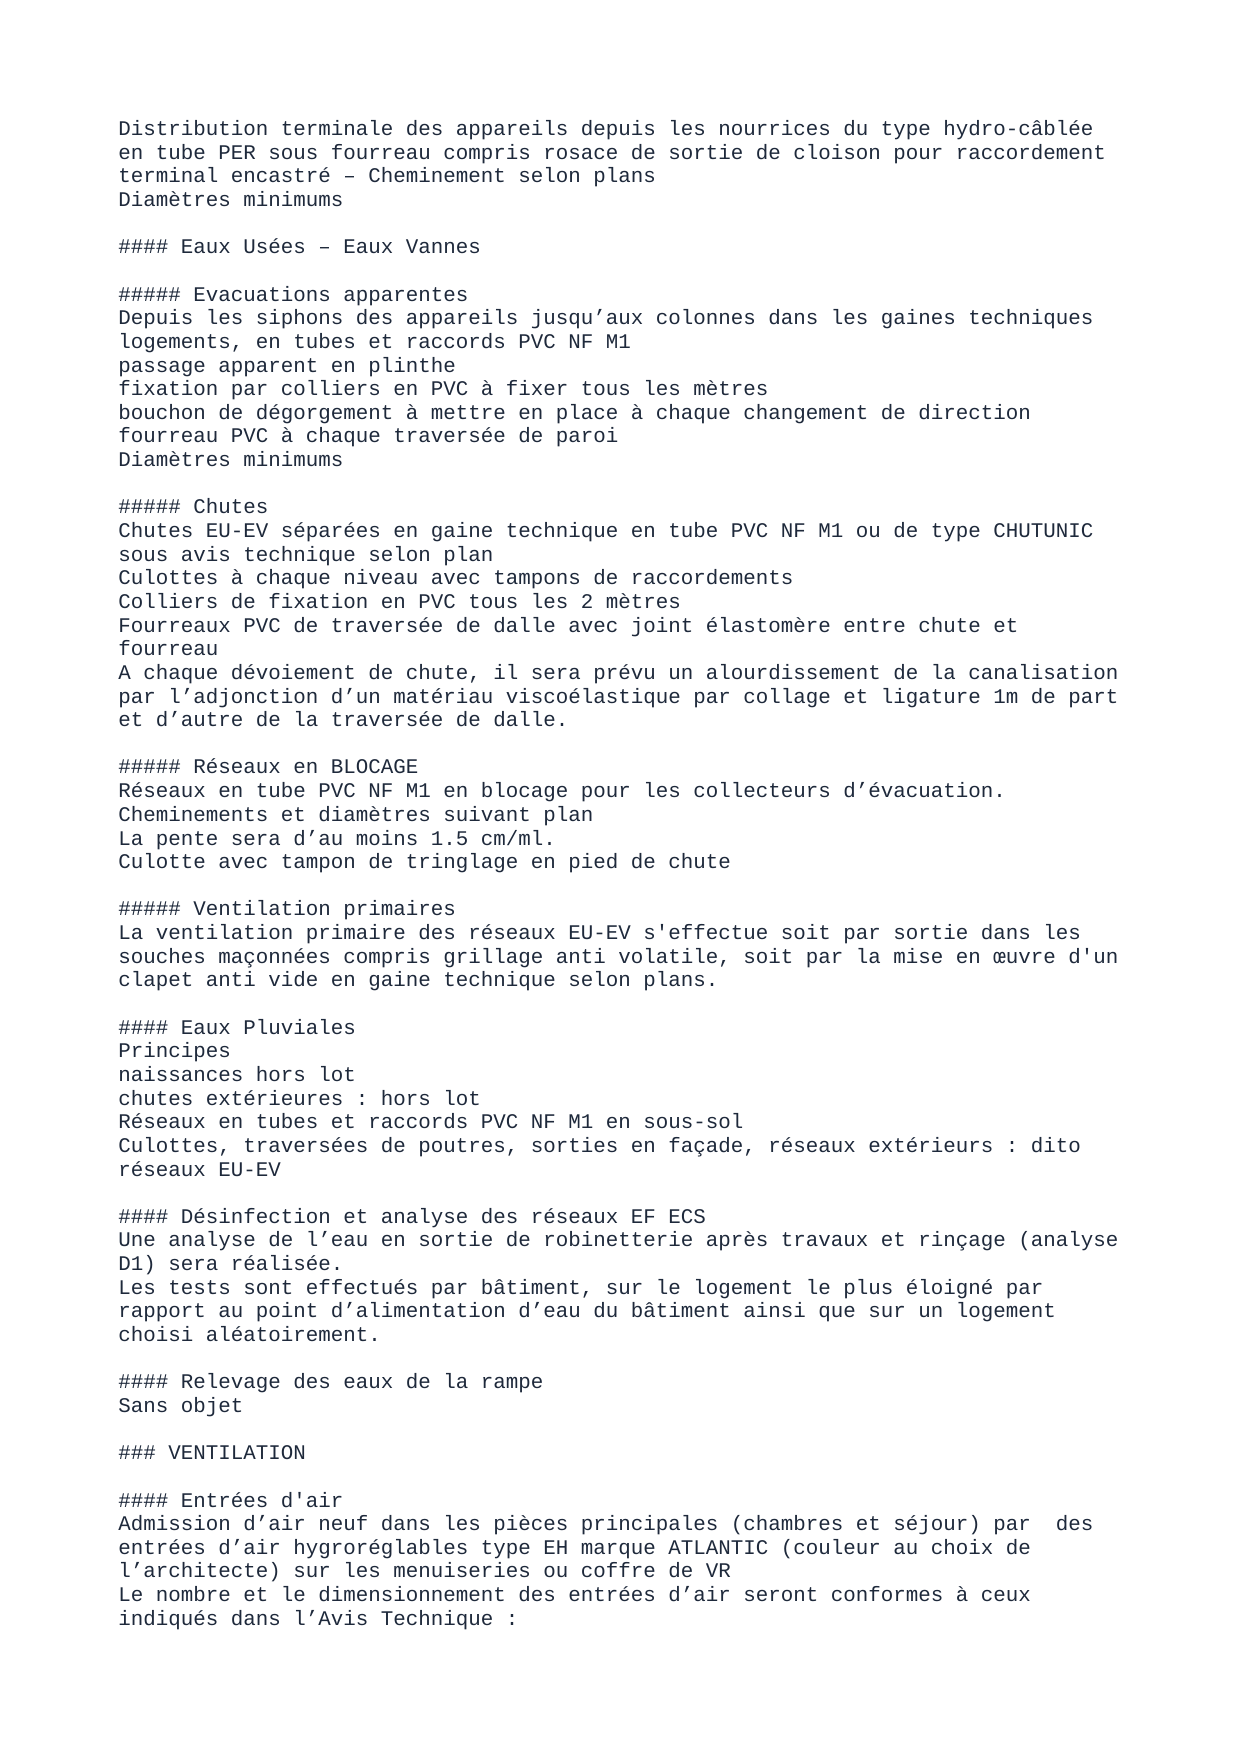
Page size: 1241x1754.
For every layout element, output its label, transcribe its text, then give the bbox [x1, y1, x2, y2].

text #### Désinfection et analyse des réseaux EF ECS [118, 1206, 1122, 1229]
text Les tests sont effectués par bâtiment, sur le logement le plus éloigné par rapport au point d’alimentation d’eau du bâtiment ainsi que sur un logement choisi aléatoirement. [118, 1277, 1122, 1348]
text ##### Ventilation primaires [118, 898, 1122, 922]
text bouchon de dégorgement à mettre en place à chaque changement de direction [118, 402, 1122, 426]
text Principes [118, 1040, 1122, 1064]
text La pente sera d’au moins 1.5 cm/ml. [118, 827, 1122, 851]
text Depuis les siphons des appareils jusqu’aux colonnes dans les gaines techniques logements, en tubes et raccords PVC NF M1 [118, 307, 1122, 354]
text ##### Evacuations apparentes [118, 284, 1122, 307]
text Diamètres minimums [118, 189, 1122, 213]
text Culottes à chaque niveau avec tampons de raccordements [118, 567, 1122, 591]
text ##### Chutes [118, 496, 1122, 520]
text Le nombre et le dimensionnement des entrées d’air seront conformes à ceux indiqués dans l’Avis Technique : [118, 1584, 1122, 1631]
text chutes extérieures : hors lot [118, 1088, 1122, 1111]
text #### Eaux Pluviales [118, 1017, 1122, 1040]
text Réseaux en tube PVC NF M1 en blocage pour les collecteurs d’évacuation. [118, 780, 1122, 804]
text Une analyse de l’eau en sortie de robinetterie après travaux et rinçage (analyse D1) sera réalisée. [118, 1229, 1122, 1277]
text naissances hors lot [118, 1064, 1122, 1088]
text #### Eaux Usées – Eaux Vannes [118, 236, 1122, 260]
text #### Entrées d'air [118, 1489, 1122, 1513]
text Fourreaux PVC de traversée de dalle avec joint élastomère entre chute et fourreau [118, 615, 1122, 662]
text ##### Réseaux en BLOCAGE [118, 757, 1122, 780]
text La ventilation primaire des réseaux EU-EV s'effectue soit par sortie dans les souches maçonnées compris grillage anti volatile, soit par la mise en œuvre d'un clapet anti vide en gaine technique selon plans. [118, 922, 1122, 993]
text Admission d’air neuf dans les pièces principales (chambres et séjour) par des entrées d’air hygroréglables type EH marque ATLANTIC (couleur au choix de l’architecte) sur les menuiseries ou coffre de VR [118, 1513, 1122, 1584]
text passage apparent en plinthe [118, 354, 1122, 378]
text Culotte avec tampon de tringlage en pied de chute [118, 851, 1122, 875]
text Culottes, traversées de poutres, sorties en façade, réseaux extérieurs : dito réseaux EU-EV [118, 1135, 1122, 1182]
text Réseaux en tubes et raccords PVC NF M1 en sous-sol [118, 1111, 1122, 1135]
text A chaque dévoiement de chute, il sera prévu un alourdissement de la canalisation par l’adjonction d’un matériau viscoélastique par collage et ligature 1m de part et d’autre de la traversée de dalle. [118, 662, 1122, 733]
text Diamètres minimums [118, 449, 1122, 473]
text Cheminements et diamètres suivant plan [118, 804, 1122, 827]
text Sans objet [118, 1395, 1122, 1419]
text Chutes EU-EV séparées en gaine technique en tube PVC NF M1 ou de type CHUTUNIC sous avis technique selon plan [118, 520, 1122, 567]
text fourreau PVC à chaque traversée de paroi [118, 426, 1122, 449]
text #### Relevage des eaux de la rampe [118, 1371, 1122, 1395]
text Colliers de fixation en PVC tous les 2 mètres [118, 591, 1122, 615]
text ### VENTILATION [118, 1442, 1122, 1466]
text fixation par colliers en PVC à fixer tous les mètres [118, 378, 1122, 402]
text Distribution terminale des appareils depuis les nourrices du type hydro-câblée en tube PER sous fourreau compris rosace de sortie de cloison pour raccordement terminal encastré – Cheminement selon plans [118, 118, 1122, 189]
